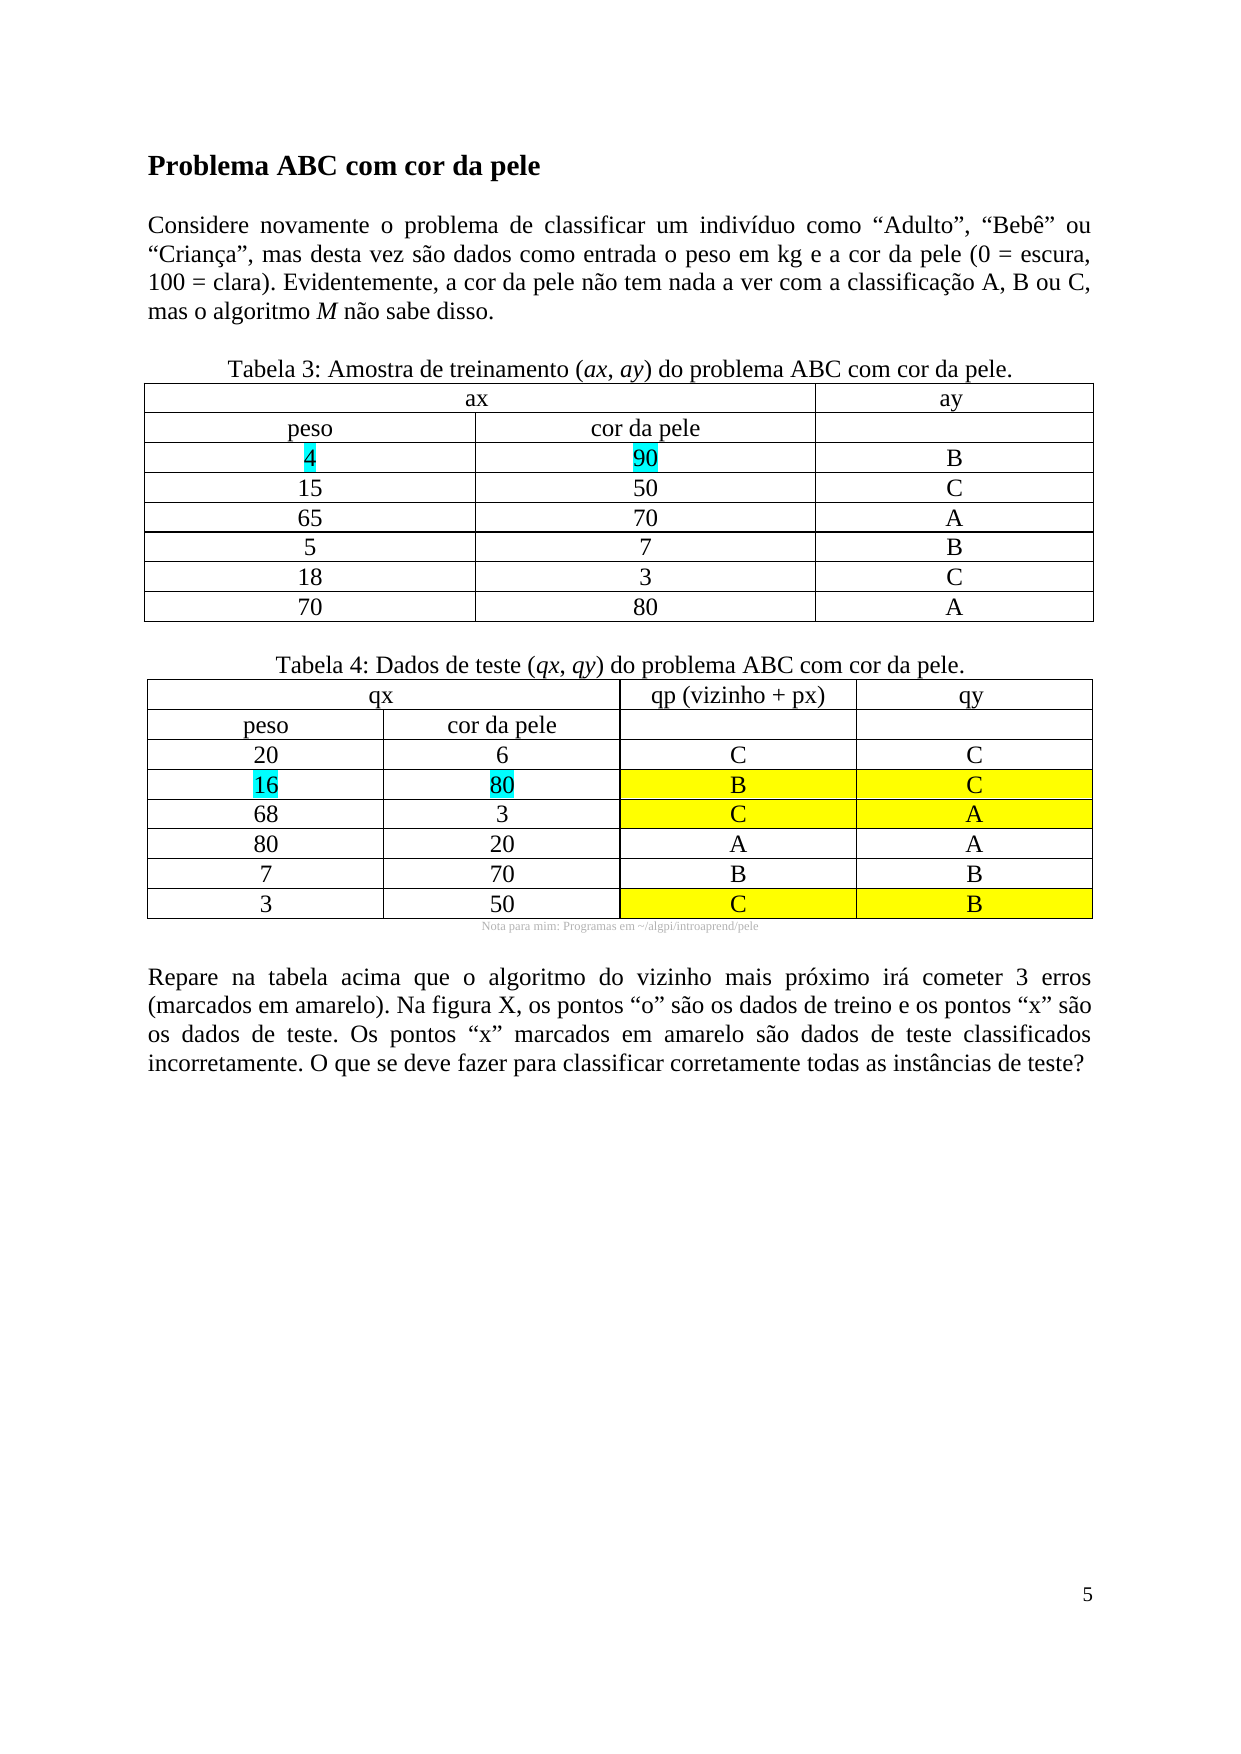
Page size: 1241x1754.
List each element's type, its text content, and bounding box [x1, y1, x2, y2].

text Repare na tabela acima que o algoritmo do vizinho mais próximo irá cometer 3 erros (marcados em amarelo). Na figura X, os pontos “o” são os dados de treino e os pontos “x” são os dados de teste. Os pontos “x” marcados em amarelo são dados de teste classificados incorretamente. O que se deve fazer para classificar corretamente todas as instâncias de teste? [148, 962, 1092, 1077]
table_cell 68 [148, 800, 383, 828]
table_cell C [857, 770, 1092, 798]
table_cell C [816, 473, 1093, 502]
table_cell cor da pele [384, 710, 619, 739]
table_cell 80 [476, 592, 815, 621]
table_cell 90 [476, 443, 815, 472]
table_cell B [857, 859, 1092, 888]
table_cell A [816, 592, 1093, 621]
table_cell peso [145, 413, 475, 442]
text Considere novamente o problema de classificar um indivíduo como “Adulto”, “Bebê” ou “Criança”, mas desta vez são dados como entrada o peso em kg e a cor da pele (0 = escura, 100 = clara). Evidentemente, a cor da pele não tem nada a ver com a classificação A, B ou C, mas o algoritmo M não sabe disso. [148, 210, 1092, 325]
table_cell B [621, 859, 856, 888]
table_header qy [857, 680, 1092, 709]
table_cell 70 [384, 859, 619, 888]
table_cell 50 [384, 889, 619, 918]
table_cell A [857, 800, 1092, 828]
table_cell 16 [148, 770, 383, 798]
table_cell [857, 710, 1092, 739]
table_cell 15 [145, 473, 475, 502]
table_cell 18 [145, 562, 475, 591]
table_cell 20 [384, 829, 619, 858]
table_cell A [621, 829, 856, 858]
table_cell cor da pele [476, 413, 815, 442]
table_header ay [816, 384, 1093, 412]
table_cell 7 [148, 859, 383, 888]
table_cell 3 [148, 889, 383, 918]
table_header ax [145, 384, 815, 412]
table_cell 80 [148, 829, 383, 858]
table_cell C [621, 740, 856, 769]
table_cell 3 [384, 800, 619, 828]
table_header qx [148, 680, 619, 709]
table_cell B [621, 770, 856, 798]
table_cell B [816, 443, 1093, 472]
table_cell C [857, 740, 1092, 769]
table_cell peso [148, 710, 383, 739]
table_cell 5 [145, 533, 475, 561]
table_cell 4 [145, 443, 475, 472]
table_cell 7 [476, 533, 815, 561]
table_cell 65 [145, 503, 475, 531]
text Nota para mim: Programas em ~/algpi/introaprend/pele [148, 919, 1092, 933]
text Tabela 3: Amostra de treinamento (ax, ay) do problema ABC com cor da pele. [148, 354, 1092, 382]
table_cell C [816, 562, 1093, 591]
text Problema ABC com cor da pele [148, 148, 1092, 181]
table_cell [621, 710, 856, 739]
table_header qp (vizinho + px) [621, 680, 856, 709]
table_cell A [857, 829, 1092, 858]
table_cell 70 [476, 503, 815, 531]
table_cell C [621, 800, 856, 828]
table_cell 80 [384, 770, 619, 798]
table_cell 6 [384, 740, 619, 769]
text Tabela 4: Dados de teste (qx, qy) do problema ABC com cor da pele. [148, 651, 1092, 679]
table_cell B [857, 889, 1092, 918]
table_cell A [816, 503, 1093, 531]
table_cell 20 [148, 740, 383, 769]
table_cell 70 [145, 592, 475, 621]
table_cell 3 [476, 562, 815, 591]
table_cell C [621, 889, 856, 918]
table_cell B [816, 533, 1093, 561]
table_cell [816, 413, 1093, 442]
table_cell 50 [476, 473, 815, 502]
